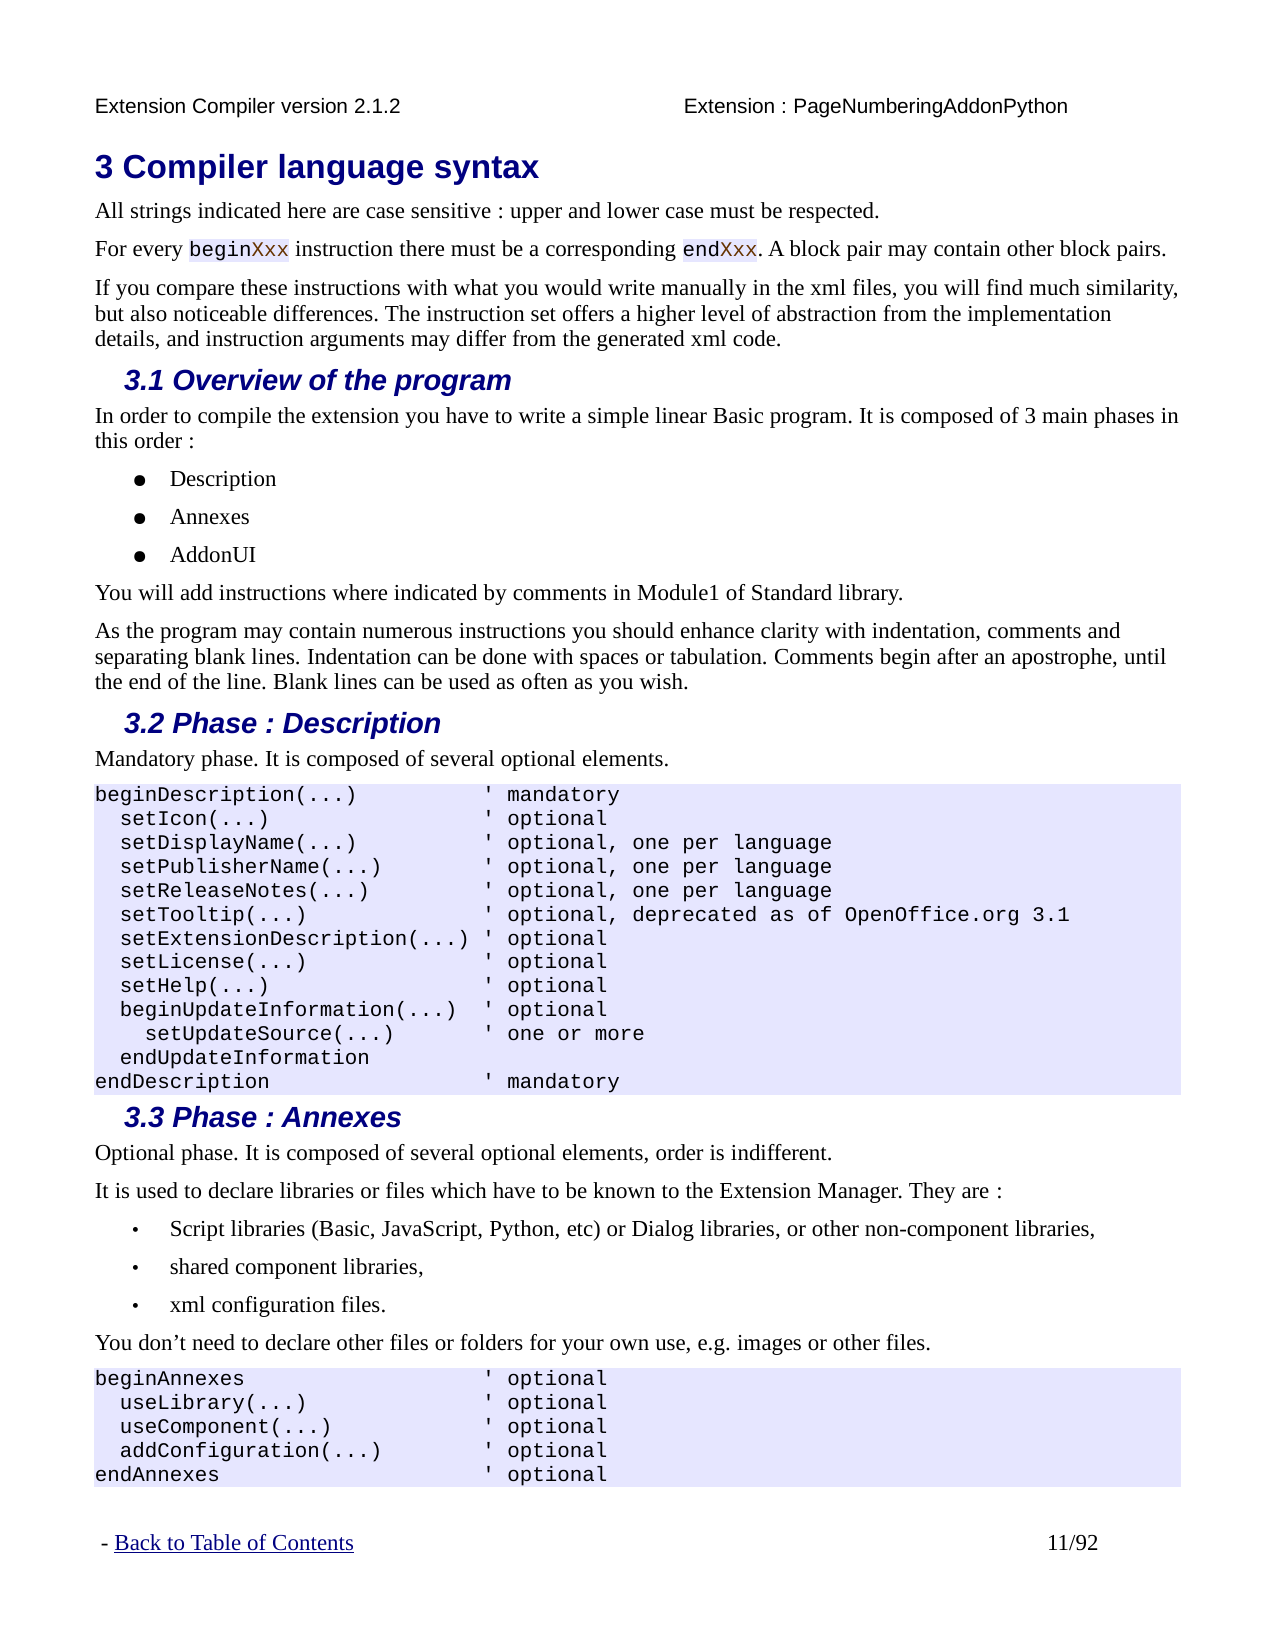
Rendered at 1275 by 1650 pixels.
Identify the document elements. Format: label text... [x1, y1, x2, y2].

list shared component libraries, [132, 1253, 1181, 1279]
list Script libraries (Basic, JavaScript, Python, etc) or Dialog libraries, or other non-component libraries, [132, 1216, 1181, 1241]
text If you compare these instructions with what you would write manually in the xml files, you will find much similarity, but also noticeable differences. The instruction set offers a higher level of abstraction from the implementation details, and instruction arguments may differ from the generated xml code. [94, 275, 1181, 352]
subtitle Phase : Description [124, 707, 1181, 740]
text setUpdateSource(...) ' one or more [94, 1023, 1181, 1047]
text beginDescription(...) ' mandatory [94, 784, 1181, 808]
text setIcon(...) ' optional [94, 808, 1181, 832]
text Optional phase. It is composed of several optional elements, order is indifferent. [94, 1139, 1181, 1165]
text setPublisherName(...) ' optional, one per language [94, 856, 1181, 879]
subtitle Overview of the program [124, 364, 1181, 397]
text Mandatory phase. It is composed of several optional elements. [94, 746, 1181, 771]
text beginAnnexes ' optional [94, 1368, 1181, 1392]
text You will add instructions where indicated by comments in Module1 of Standard library. [94, 580, 1181, 606]
text For every beginXxx instruction there must be a corresponding endXxx. A block pair may contain other block pairs. [94, 236, 1181, 262]
text setExtensionDescription(...) ' optional [94, 927, 1181, 951]
text In order to compile the extension you have to write a simple linear Basic program. It is composed of 3 main phases in this order : [94, 402, 1181, 453]
text useLibrary(...) ' optional [94, 1392, 1181, 1416]
text setHelp(...) ' optional [94, 975, 1181, 999]
list AddonUI [132, 542, 1181, 568]
text setReleaseNotes(...) ' optional, one per language [94, 879, 1181, 903]
subtitle Phase : Annexes [124, 1101, 1181, 1133]
text endDescription ' mandatory [94, 1071, 1181, 1095]
text As the program may contain numerous instructions you should enhance clarity with indentation, comments and separating blank lines. Indentation can be done with spaces or tabulation. Comments begin after an apostrophe, until the end of the line. Blank lines can be used as often as you wish. [94, 618, 1181, 695]
text addConfiguration(...) ' optional [94, 1439, 1181, 1463]
text endAnnexes ' optional [94, 1463, 1181, 1487]
text setDisplayName(...) ' optional, one per language [94, 832, 1181, 856]
list Description [132, 466, 1181, 492]
text beginUpdateInformation(...) ' optional [94, 999, 1181, 1023]
list Annexes [132, 504, 1181, 529]
text All strings indicated here are case sensitive : upper and lower case must be respected. [94, 197, 1181, 223]
subtitle Compiler language syntax [94, 147, 1181, 185]
text You don’t need to declare other files or folders for your own use, e.g. images or other files. [94, 1329, 1181, 1355]
list xml configuration files. [132, 1292, 1181, 1317]
text setTooltip(...) ' optional, deprecated as of OpenOffice.org 3.1 [94, 903, 1181, 927]
text It is used to declare libraries or files which have to be known to the Extension Manager. They are : [94, 1177, 1181, 1203]
text setLicense(...) ' optional [94, 951, 1181, 975]
text useComponent(...) ' optional [94, 1416, 1181, 1439]
text endUpdateInformation [94, 1047, 1181, 1071]
